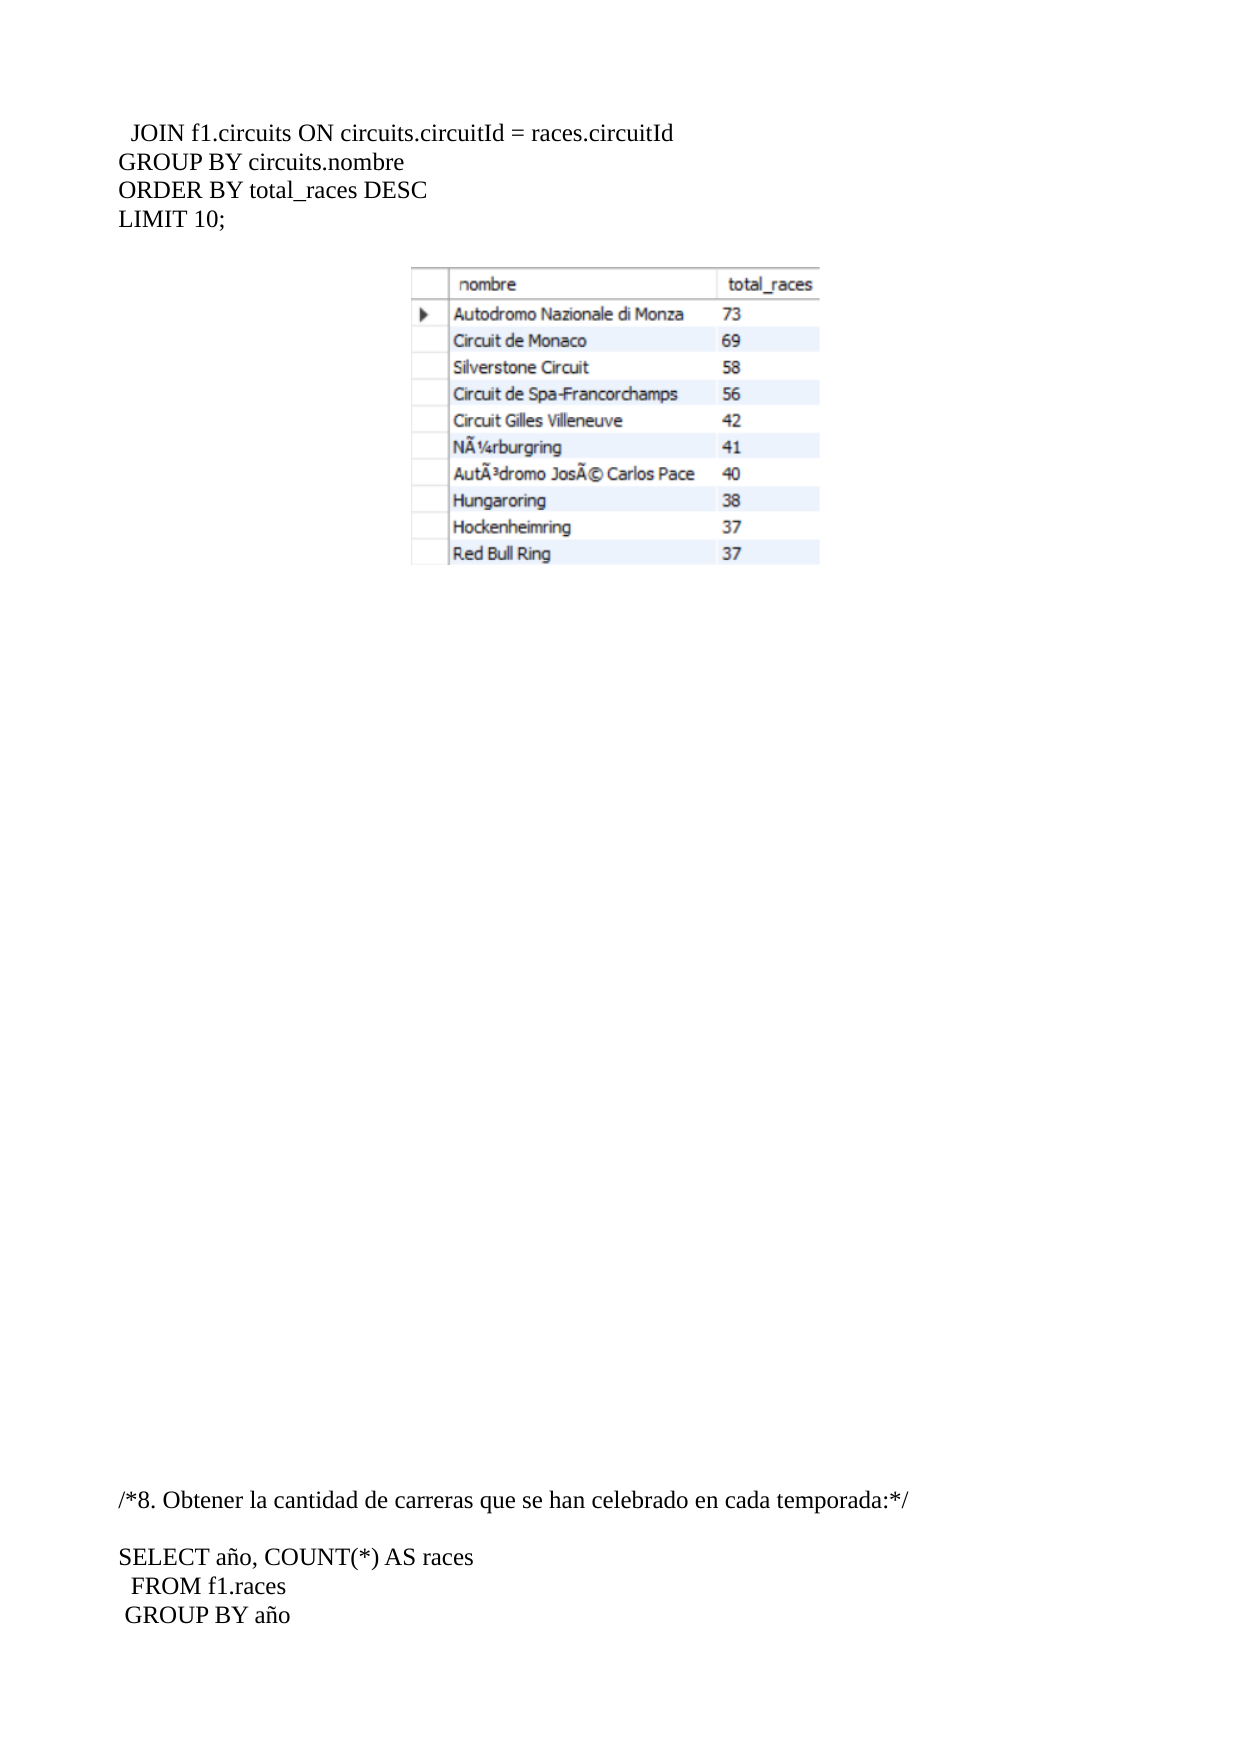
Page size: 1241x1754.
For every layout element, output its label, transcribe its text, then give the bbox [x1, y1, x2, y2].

text JOIN f1.circuits ON circuits.circuitId = races.circuitId GROUP BY circuits.nombre ORDER BY total_races DESC LIMIT 10; [118, 118, 1122, 262]
text /*8. Obtener la cantidad de carreras que se han celebrado en cada temporada:*/ SELECT año, COUNT(*) AS races FROM f1.races GROUP BY año [118, 1485, 1122, 1629]
picture [411, 267, 820, 565]
